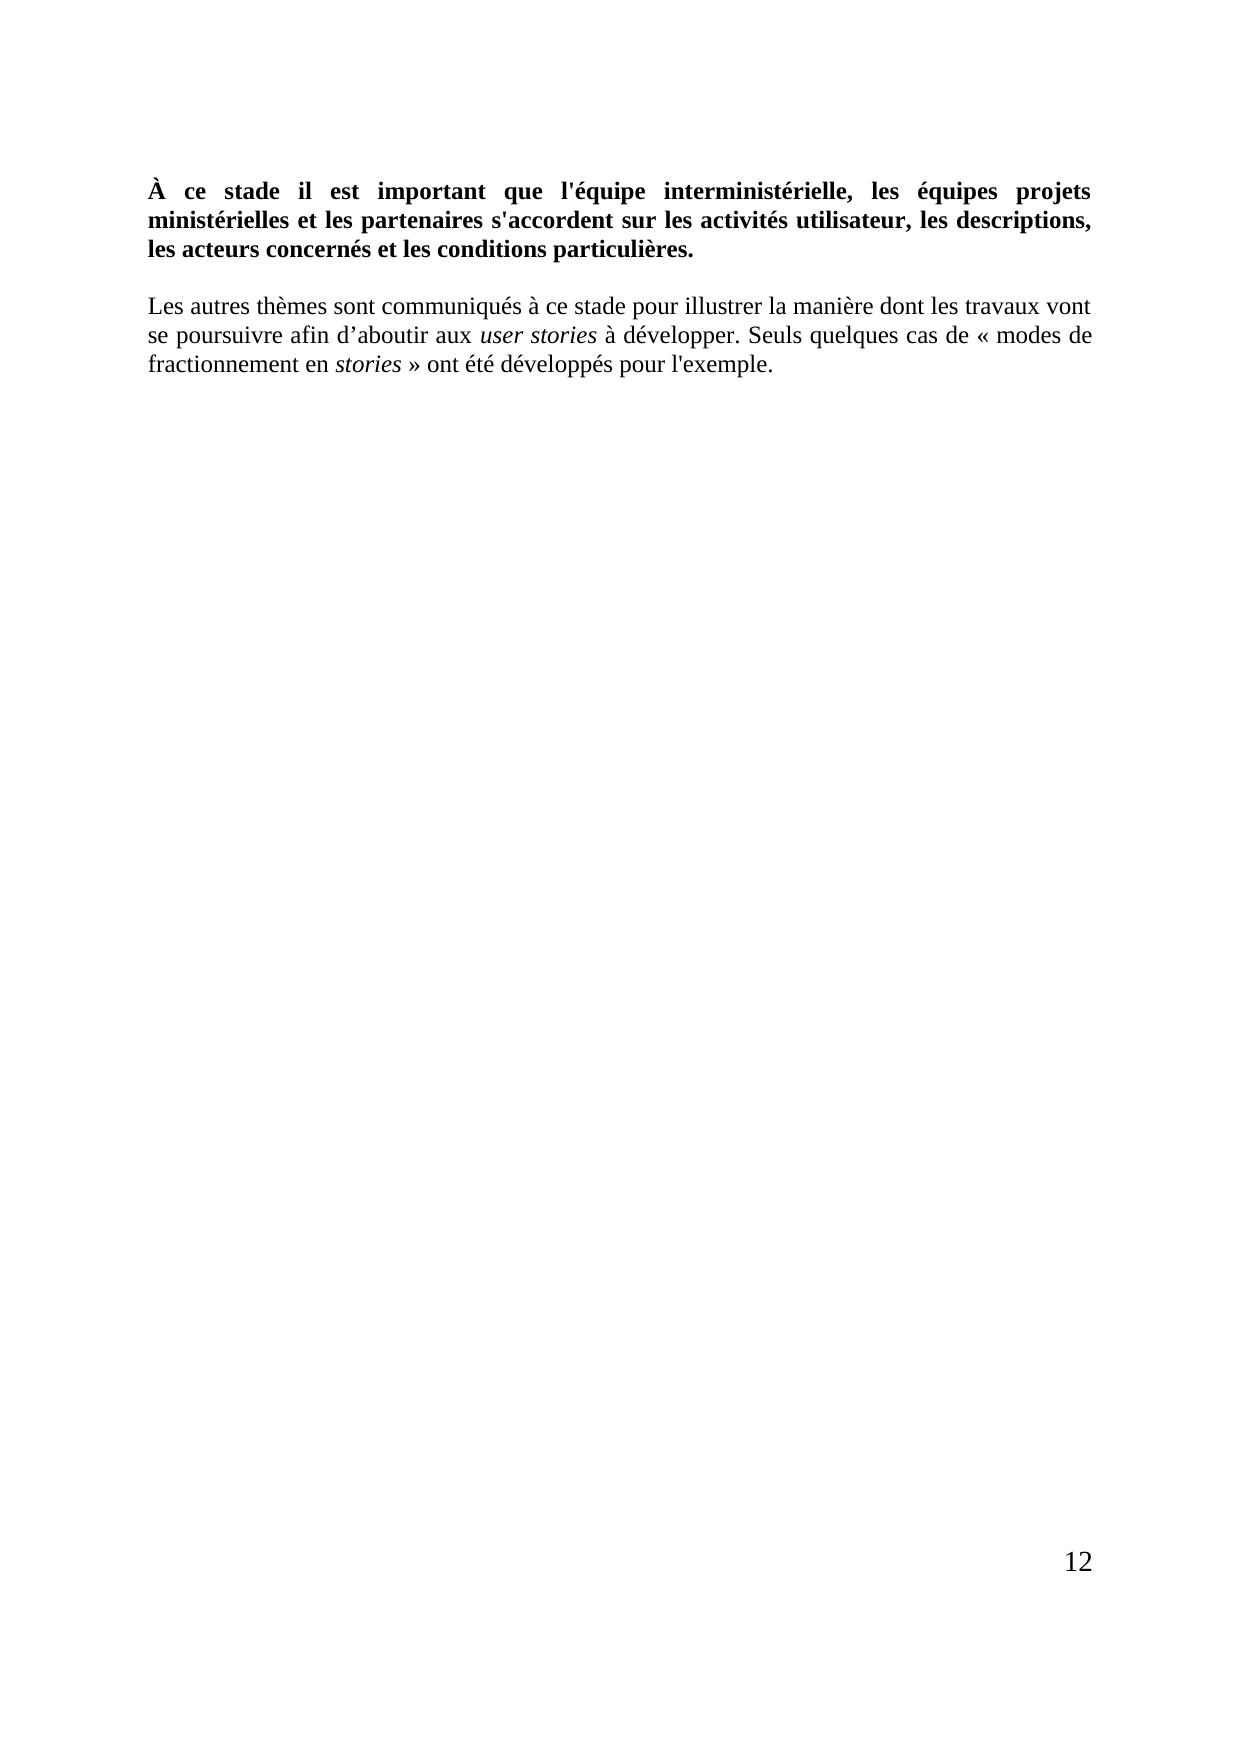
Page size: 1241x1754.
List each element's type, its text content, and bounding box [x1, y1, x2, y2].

text À ce stade il est important que l'équipe interministérielle, les équipes projets ministérielles et les partenaires s'accordent sur les activités utilisateur, les descriptions, les acteurs concernés et les conditions particulières. [148, 176, 1092, 263]
text Les autres thèmes sont communiqués à ce stade pour illustrer la manière dont les travaux vont se poursuivre afin d’aboutir aux user stories à développer. Seuls quelques cas de « modes de fractionnement en stories » ont été développés pour l'exemple. [148, 291, 1092, 378]
